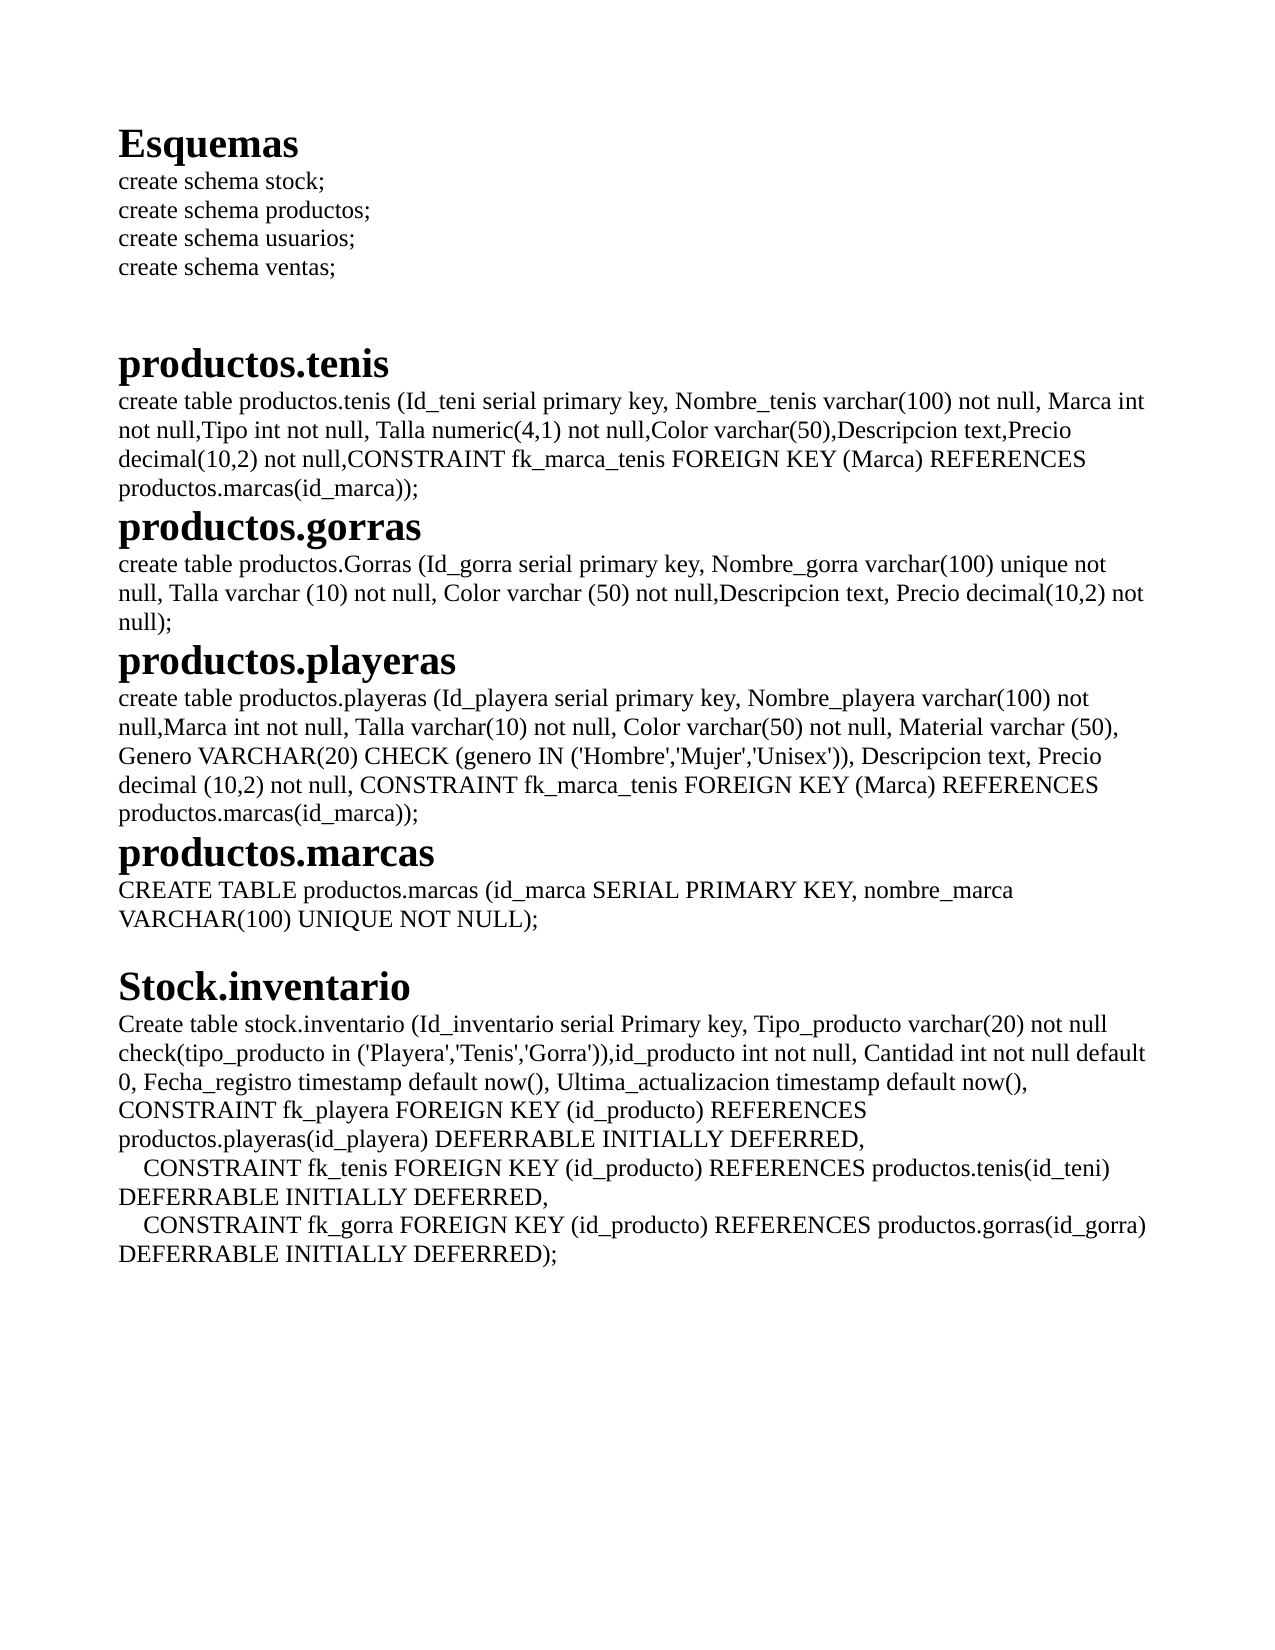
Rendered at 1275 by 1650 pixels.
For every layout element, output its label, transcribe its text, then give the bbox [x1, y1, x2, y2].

text CONSTRAINT fk_tenis FOREIGN KEY (id_producto) REFERENCES productos.tenis(id_teni) DEFERRABLE INITIALLY DEFERRED, [118, 1153, 1157, 1211]
text create schema stock; create schema productos; create schema usuarios; create schema ventas; [118, 166, 1157, 338]
text Esquemas [118, 118, 1157, 166]
text productos.tenis create table productos.tenis (Id_teni serial primary key, Nombre_tenis varchar(100) not null, Marca int not null,Tipo int not null, Talla numeric(4,1) not null,Color varchar(50),Descripcion text,Precio decimal(10,2) not null,CONSTRAINT fk_marca_tenis FOREIGN KEY (Marca) REFERENCES productos.marcas(id_marca)); productos.gorras create table productos.Gorras (Id_gorra serial primary key, Nombre_gorra varchar(100) unique not null, Talla varchar (10) not null, Color varchar (50) not null,Descripcion text, Precio decimal(10,2) not null); productos.playeras create table productos.playeras (Id_playera serial primary key, Nombre_playera varchar(100) not null,Marca int not null, Talla varchar(10) not null, Color varchar(50) not null, Material varchar (50), Genero VARCHAR(20) CHECK (genero IN ('Hombre','Mujer','Unisex')), Descripcion text, Precio decimal (10,2) not null, CONSTRAINT fk_marca_tenis FOREIGN KEY (Marca) REFERENCES productos.marcas(id_marca)); productos.marcas [118, 338, 1157, 875]
text CONSTRAINT fk_gorra FOREIGN KEY (id_producto) REFERENCES productos.gorras(id_gorra) DEFERRABLE INITIALLY DEFERRED); [118, 1211, 1157, 1268]
text CREATE TABLE productos.marcas (id_marca SERIAL PRIMARY KEY, nombre_marca VARCHAR(100) UNIQUE NOT NULL); [118, 875, 1157, 933]
text Create table stock.inventario (Id_inventario serial Primary key, Tipo_producto varchar(20) not null check(tipo_producto in ('Playera','Tenis','Gorra')),id_producto int not null, Cantidad int not null default 0, Fecha_registro timestamp default now(), Ultima_actualizacion timestamp default now(), CONSTRAINT fk_playera FOREIGN KEY (id_producto) REFERENCES productos.playeras(id_playera) DEFERRABLE INITIALLY DEFERRED, [118, 1009, 1157, 1153]
text Stock.inventario [118, 961, 1157, 1009]
